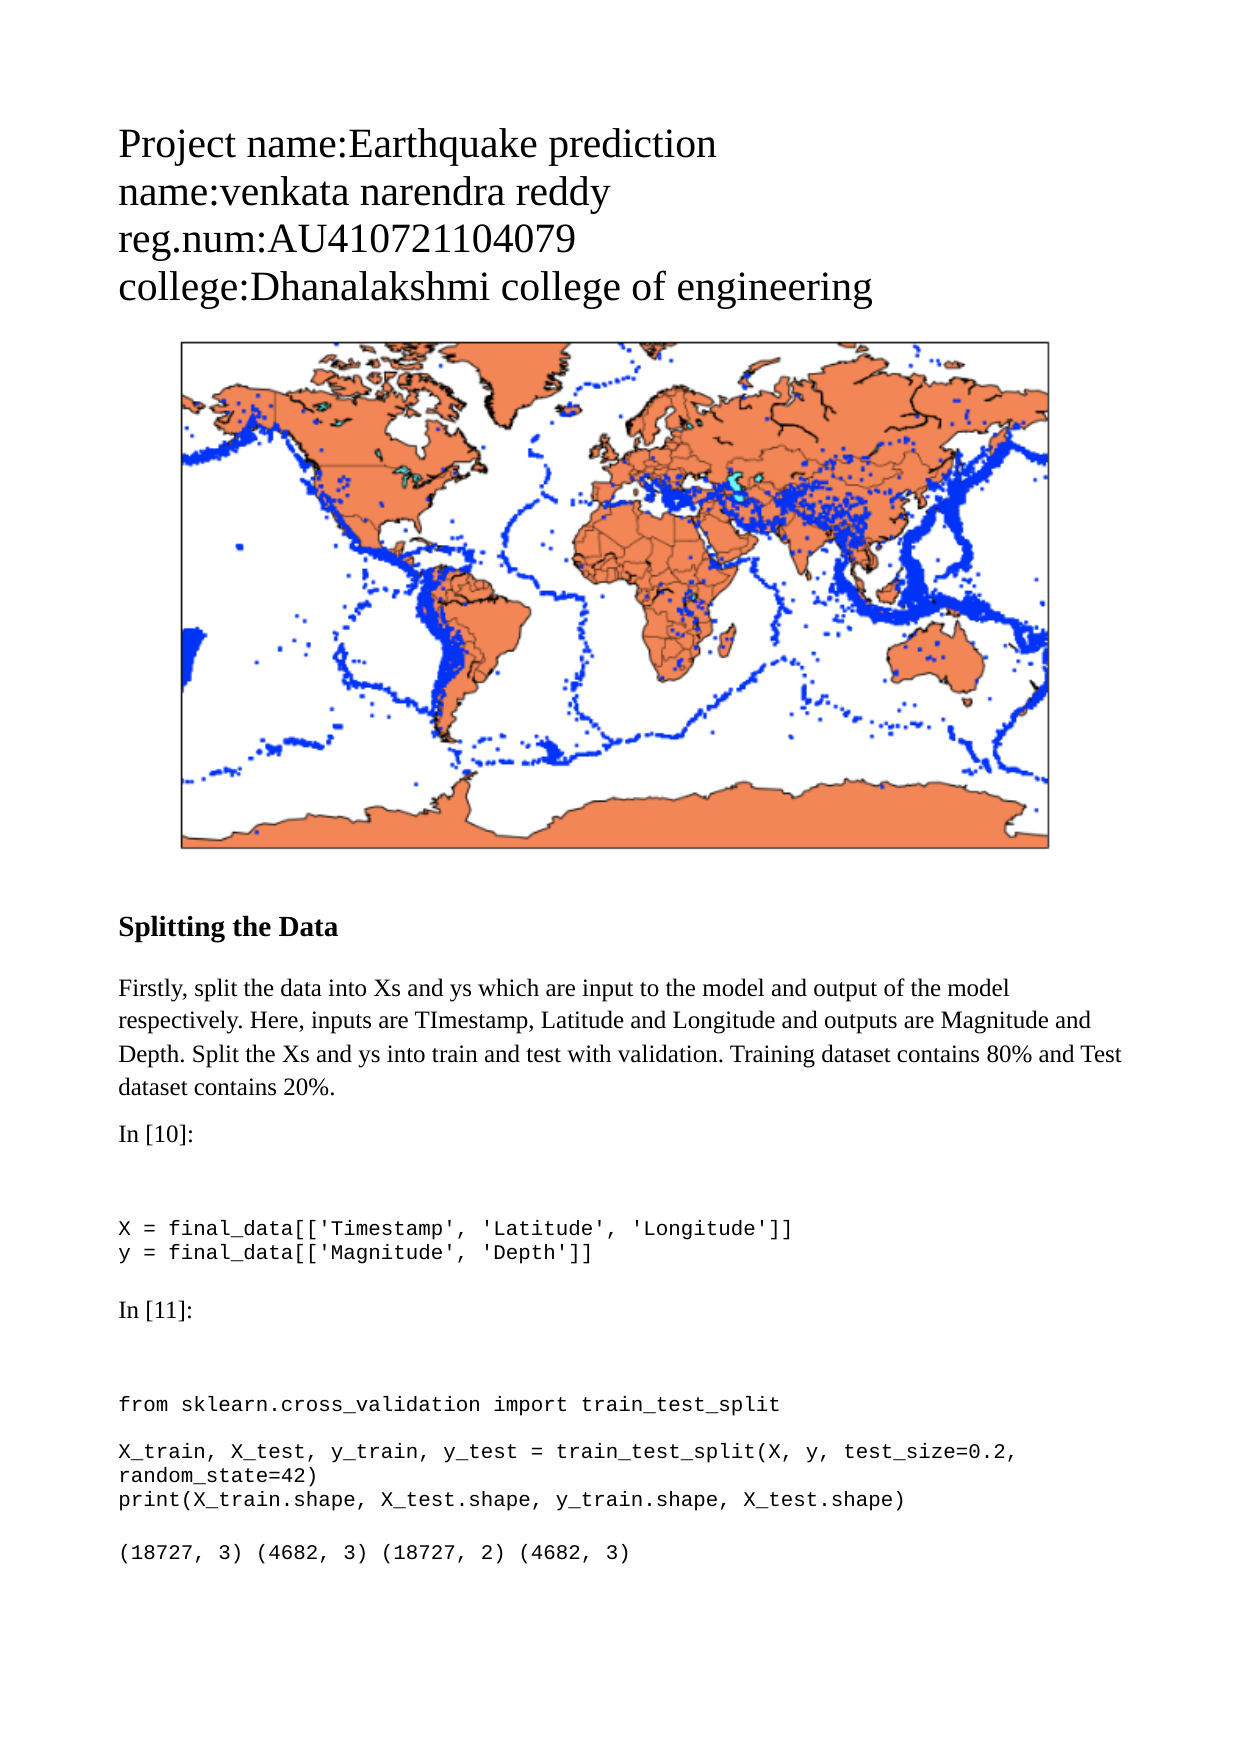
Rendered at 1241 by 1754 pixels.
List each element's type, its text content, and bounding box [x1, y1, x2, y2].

text from sklearn.cross_validation import train_test_split [118, 1394, 1122, 1418]
text y = final_data[['Magnitude', 'Depth']] [118, 1242, 1122, 1266]
text In [11]: [118, 1295, 1122, 1324]
picture [178, 339, 1062, 857]
subtitle Splitting the Data [118, 909, 1122, 943]
text print(X_train.shape, X_test.shape, y_train.shape, X_test.shape) [118, 1489, 1122, 1512]
text (18727, 3) (4682, 3) (18727, 2) (4682, 3) [118, 1542, 1122, 1566]
text X_train, X_test, y_train, y_test = train_test_split(X, y, test_size=0.2, random_state=42) [118, 1441, 1122, 1489]
text Firstly, split the data into Xs and ys which are input to the model and output of the model respectively. Here, inputs are TImestamp, Latitude and Longitude and outputs are Magnitude and Depth. Split the Xs and ys into train and test with validation. Training dataset contains 80% and Test dataset contains 20%. [118, 973, 1122, 1100]
text In [10]: [118, 1119, 1122, 1148]
text X = final_data[['Timestamp', 'Latitude', 'Longitude']] [118, 1218, 1122, 1242]
